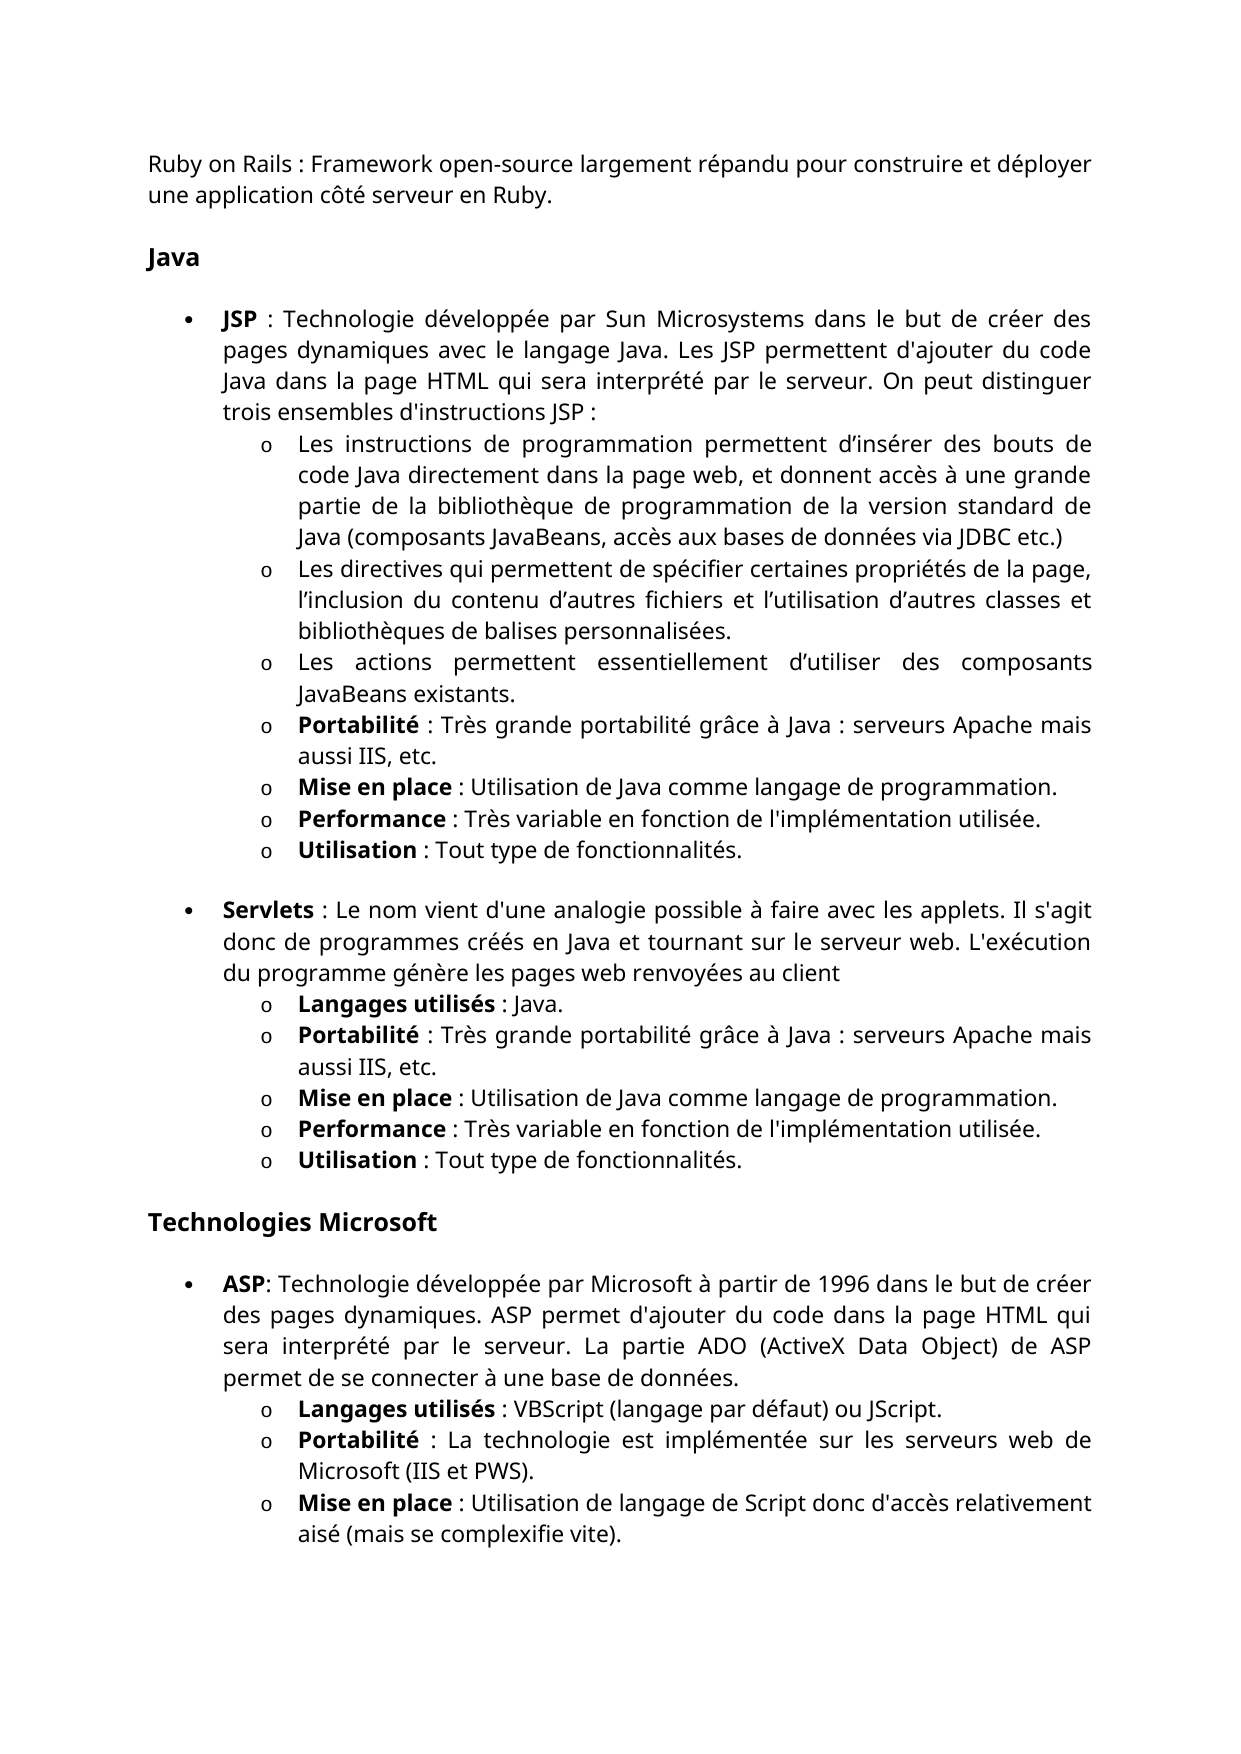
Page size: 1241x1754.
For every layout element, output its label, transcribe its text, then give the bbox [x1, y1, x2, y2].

list Utilisation : Tout type de fonctionnalités. [260, 834, 1093, 865]
list Servlets : Le nom vient d'une analogie possible à faire avec les applets. Il s'agit donc de programmes créés en Java et tournant sur le serveur web. L'exécution du programme génère les pages web renvoyées au client [185, 894, 1093, 988]
list Portabilité : La technologie est implémentée sur les serveurs web de Microsoft (IIS et PWS). [260, 1424, 1093, 1487]
list Les instructions de programmation permettent d’insérer des bouts de code Java directement dans la page web, et donnent accès à une grande partie de la bibliothèque de programmation de la version standard de Java (composants JavaBeans, accès aux bases de données via JDBC etc.) [260, 427, 1093, 552]
text Ruby on Rails : Framework open-source largement répandu pour construire et déployer une application côté serveur en Ruby. [148, 148, 1093, 210]
list Mise en place : Utilisation de Java comme langage de programmation. [260, 771, 1093, 802]
list Portabilité : Très grande portabilité grâce à Java : serveurs Apache mais aussi IIS, etc. [260, 1019, 1093, 1082]
list Mise en place : Utilisation de Java comme langage de programmation. [260, 1082, 1093, 1113]
list Langages utilisés : Java. [260, 988, 1093, 1019]
list Les actions permettent essentiellement d’utiliser des composants JavaBeans existants. [260, 646, 1093, 709]
list Mise en place : Utilisation de langage de Script donc d'accès relativement aisé (mais se complexifie vite). [260, 1487, 1093, 1549]
list Utilisation : Tout type de fonctionnalités. [260, 1144, 1093, 1175]
subtitle Technologies Microsoft [148, 1204, 1093, 1239]
list ASP: Technologie développée par Microsoft à partir de 1996 dans le but de créer des pages dynamiques. ASP permet d'ajouter du code dans la page HTML qui sera interprété par le serveur. La partie ADO (ActiveX Data Object) de ASP permet de se connecter à une base de données. [185, 1268, 1093, 1393]
list Les directives qui permettent de spécifier certaines propriétés de la page, l’inclusion du contenu d’autres fichiers et l’utilisation d’autres classes et bibliothèques de balises personnalisées. [260, 552, 1093, 646]
list Portabilité : Très grande portabilité grâce à Java : serveurs Apache mais aussi IIS, etc. [260, 709, 1093, 771]
list JSP : Technologie développée par Sun Microsystems dans le but de créer des pages dynamiques avec le langage Java. Les JSP permettent d'ajouter du code Java dans la page HTML qui sera interprété par le serveur. On peut distinguer trois ensembles d'instructions JSP : [185, 302, 1093, 427]
list Langages utilisés : VBScript (langage par défaut) ou JScript. [260, 1393, 1093, 1424]
subtitle Java [148, 239, 1093, 273]
list Performance : Très variable en fonction de l'implémentation utilisée. [260, 802, 1093, 834]
list Performance : Très variable en fonction de l'implémentation utilisée. [260, 1113, 1093, 1144]
